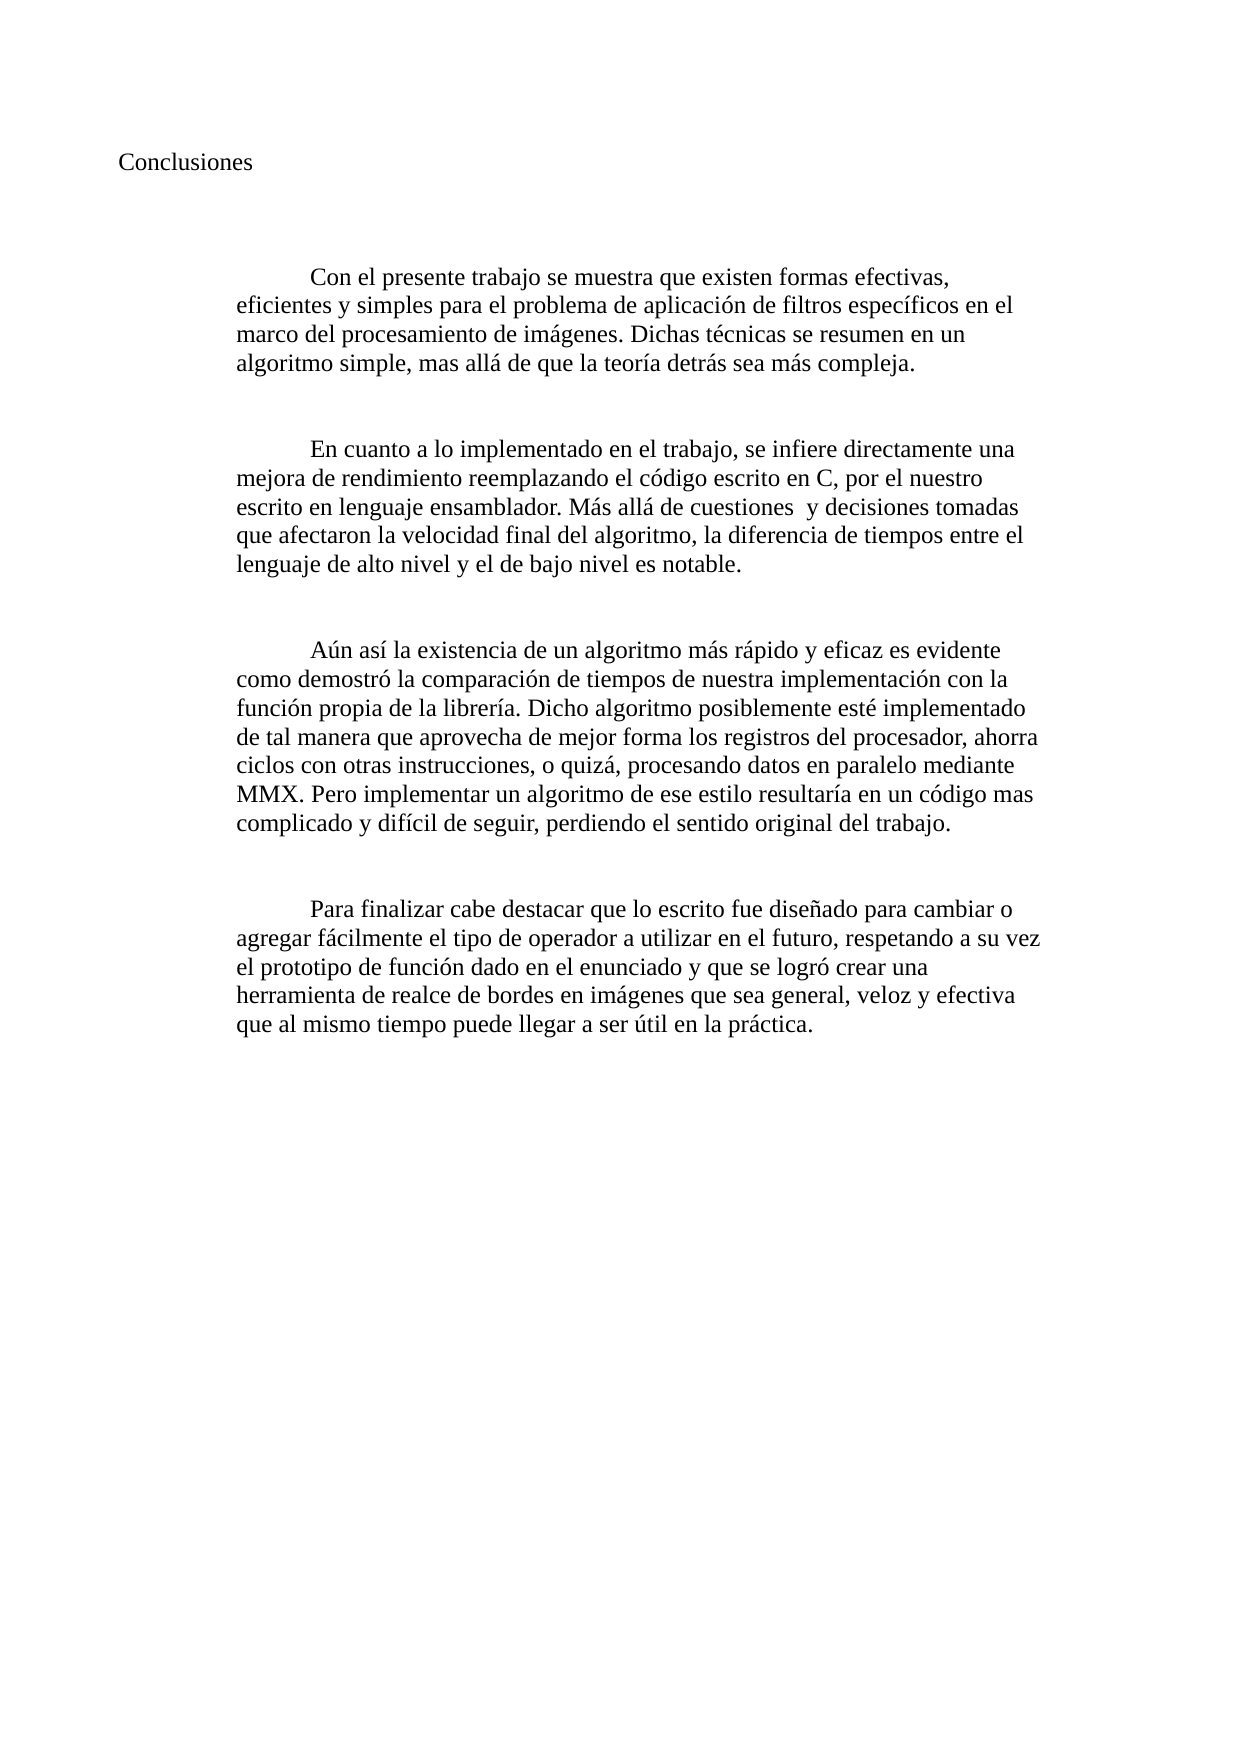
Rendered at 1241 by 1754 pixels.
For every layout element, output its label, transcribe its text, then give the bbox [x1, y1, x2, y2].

text Conclusiones [118, 147, 1122, 176]
text Con el presente trabajo se muestra que existen formas efectivas, eficientes y simples para el problema de aplicación de filtros específicos en el marco del procesamiento de imágenes. Dichas técnicas se resumen en un algoritmo simple, mas allá de que la teoría detrás sea más compleja. [236, 262, 1046, 377]
text Aún así la existencia de un algoritmo más rápido y eficaz es evidente como demostró la comparación de tiempos de nuestra implementación con la función propia de la librería. Dicho algoritmo posiblemente esté implementado de tal manera que aprovecha de mejor forma los registros del procesador, ahorra ciclos con otras instrucciones, o quizá, procesando datos en paralelo mediante MMX. Pero implementar un algoritmo de ese estilo resultaría en un código mas complicado y difícil de seguir, perdiendo el sentido original del trabajo. [236, 636, 1046, 837]
text En cuanto a lo implementado en el trabajo, se infiere directamente una mejora de rendimiento reemplazando el código escrito en C, por el nuestro escrito en lenguaje ensamblador. Más allá de cuestiones y decisiones tomadas que afectaron la velocidad final del algoritmo, la diferencia de tiempos entre el lenguaje de alto nivel y el de bajo nivel es notable. [236, 434, 1046, 578]
text Para finalizar cabe destacar que lo escrito fue diseñado para cambiar o agregar fácilmente el tipo de operador a utilizar en el futuro, respetando a su vez el prototipo de función dado en el enunciado y que se logró crear una herramienta de realce de bordes en imágenes que sea general, veloz y efectiva que al mismo tiempo puede llegar a ser útil en la práctica. [236, 894, 1046, 1038]
